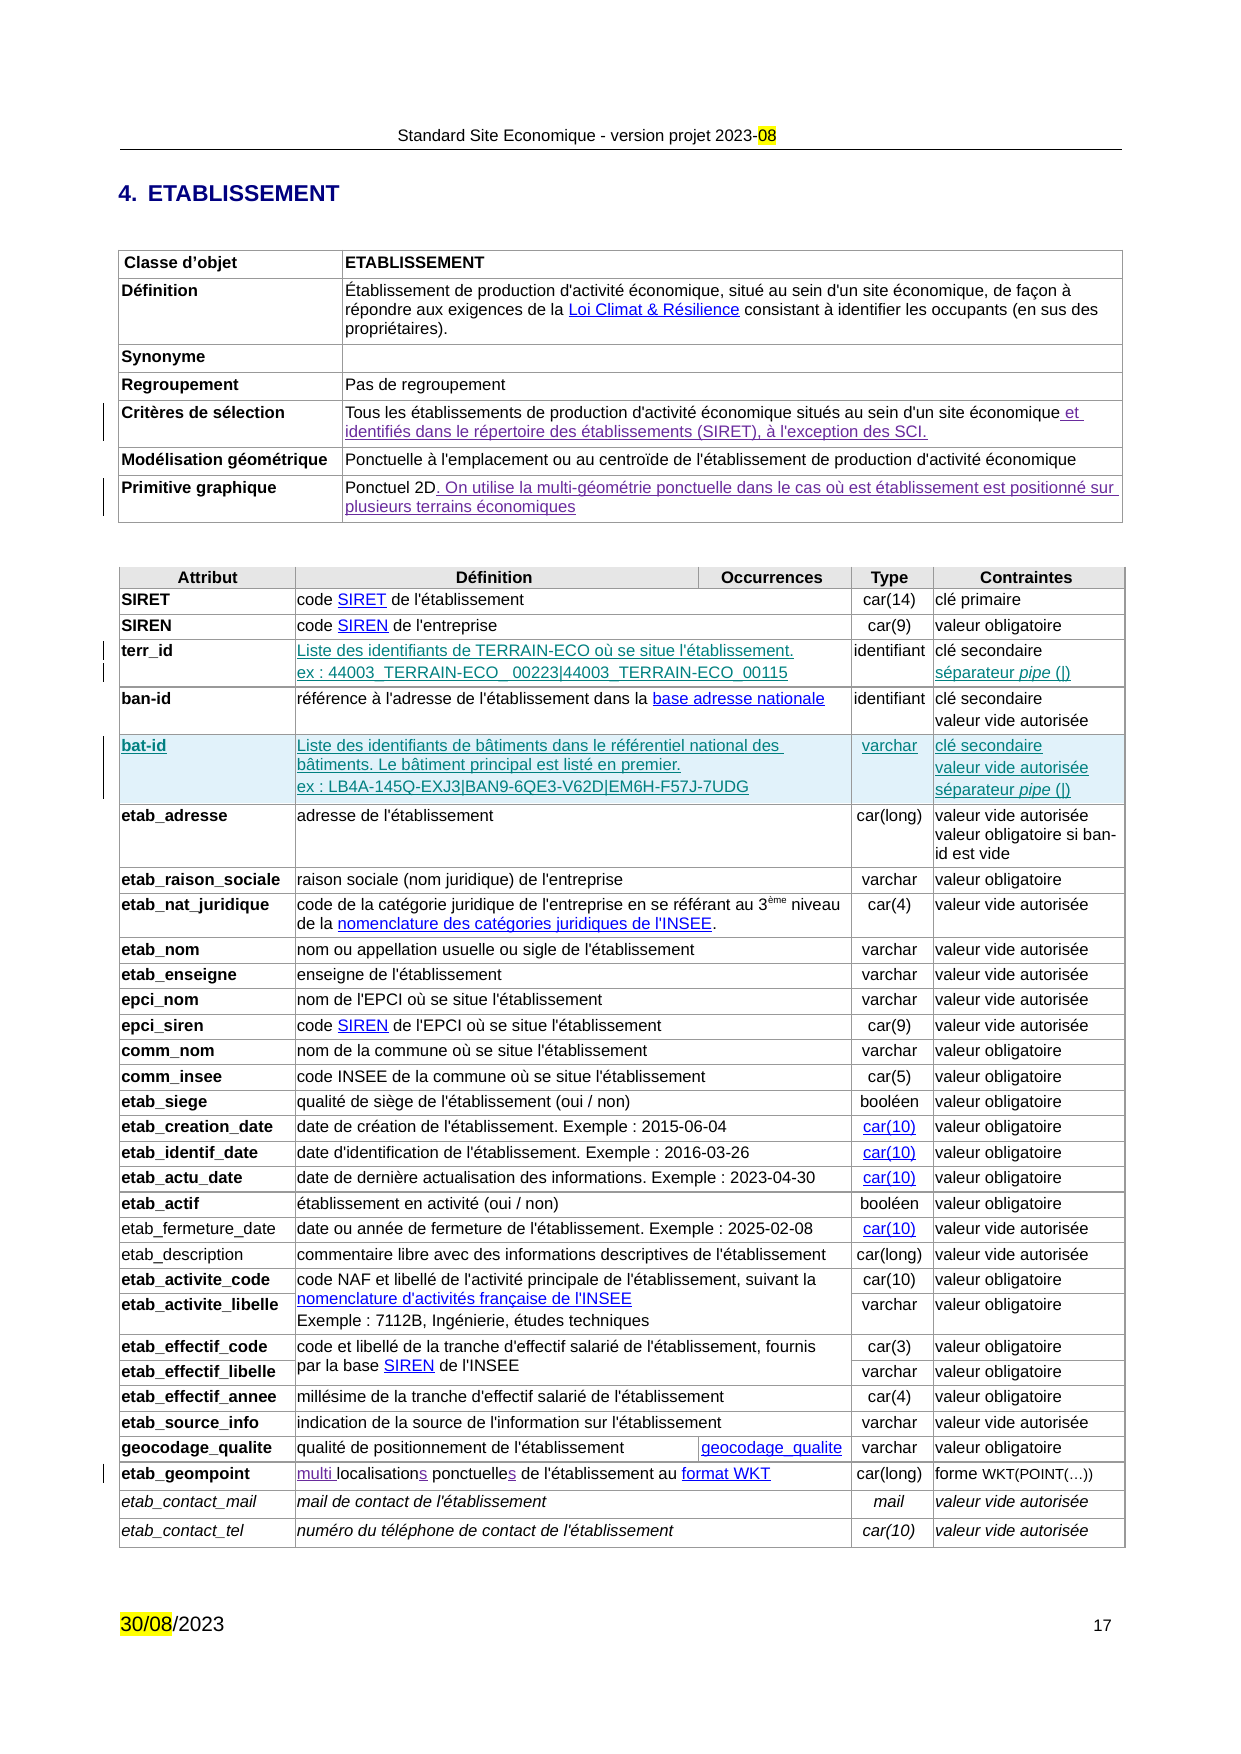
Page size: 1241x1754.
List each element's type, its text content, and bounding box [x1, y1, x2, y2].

table_cell nom de l'EPCI où se situe l'établissement [296, 989, 851, 1013]
table_cell valeur obligatoire [934, 1091, 1124, 1115]
table_cell valeur vide autorisée [934, 1491, 1124, 1518]
table_cell code INSEE de la commune où se situe l'établissement [296, 1065, 851, 1090]
table_cell valeur obligatoire [934, 1116, 1124, 1141]
subtitle ETABLISSEMENT [118, 180, 1122, 206]
table_cell Modélisation géométrique [119, 448, 342, 475]
table_cell etab_effectif_code [120, 1335, 295, 1360]
table_cell booléen [852, 1193, 933, 1217]
table_cell valeur obligatoire [934, 1294, 1124, 1334]
table_cell valeur obligatoire [934, 1386, 1124, 1411]
table_cell code et libellé de la tranche d'effectif salarié de l'établissement, fournis par la base SIREN de l'INSEE [296, 1335, 851, 1385]
table_cell etab_nat_juridique [120, 894, 295, 937]
table_cell varchar [852, 868, 933, 893]
table_cell valeur obligatoire [934, 1361, 1124, 1385]
table_cell etab_source_info [120, 1412, 295, 1436]
table_cell valeur obligatoire [934, 1142, 1124, 1166]
table_cell Liste des identifiants de TERRAIN-ECO où se situe l'établissement. ex : 44003_TERRAIN-ECO_ 00223|44003_TERRAIN-ECO_00115 [296, 640, 851, 686]
table_cell etab_activite_code [120, 1269, 295, 1293]
table_cell Primitive graphique [119, 476, 342, 522]
table_cell qualité de siège de l'établissement (oui / non) [296, 1091, 851, 1115]
table_cell etab_actif [120, 1193, 295, 1217]
table_cell clé secondaire valeur vide autorisée [934, 688, 1124, 734]
table_cell valeur obligatoire [934, 1269, 1124, 1293]
table_cell identifiant [852, 688, 933, 734]
table_cell car(14) [852, 589, 933, 613]
table_cell mail de contact de l'établissement [296, 1491, 851, 1518]
table_cell valeur obligatoire [934, 1335, 1124, 1360]
table_header ETABLISSEMENT [343, 251, 1122, 277]
table_cell valeur vide autorisée [934, 1243, 1124, 1268]
table_cell SIREN [120, 615, 295, 639]
table_cell multi localisations ponctuelles de l'établissement au format WKT [296, 1463, 851, 1490]
table_cell etab_creation_date [120, 1116, 295, 1141]
table_cell car(10) [852, 1167, 933, 1191]
table_cell etab_enseigne [120, 964, 295, 988]
table_cell car(10) [852, 1269, 933, 1293]
table_cell etab_contact_mail [120, 1491, 295, 1518]
table_cell valeur obligatoire [934, 1193, 1124, 1217]
table_cell etab_contact_tel [120, 1519, 295, 1547]
table_cell etab_effectif_libelle [120, 1361, 295, 1385]
table_cell car(9) [852, 1015, 933, 1039]
table_cell etab_nom [120, 938, 295, 963]
table_cell code SIREN de l'EPCI où se situe l'établissement [296, 1015, 851, 1039]
table_cell code de la catégorie juridique de l'entreprise en se référant au 3ème niveau de la nomenclature des catégories juridiques de l'INSEE. [296, 894, 851, 937]
table_cell valeur vide autorisée [934, 938, 1124, 963]
table_header Contraintes [934, 567, 1124, 588]
table_cell car(9) [852, 615, 933, 639]
table_header Classe d’objet [119, 251, 342, 277]
table_cell valeur obligatoire [934, 615, 1124, 639]
table_cell car(10) [852, 1218, 933, 1242]
table_cell terr_id [120, 640, 295, 686]
table_cell valeur vide autorisée [934, 989, 1124, 1013]
table_cell car(long) [852, 805, 933, 867]
table_cell comm_nom [120, 1040, 295, 1064]
table_cell Définition [119, 279, 342, 344]
table_cell varchar [852, 1040, 933, 1064]
table_cell valeur vide autorisée [934, 964, 1124, 988]
table_cell indication de la source de l'information sur l'établissement [296, 1412, 851, 1436]
table_cell car(4) [852, 894, 933, 937]
table_cell clé primaire [934, 589, 1124, 613]
table_cell forme WKT(POINT(…)) [934, 1463, 1124, 1490]
table_cell date ou année de fermeture de l'établissement. Exemple : 2025-02-08 [296, 1218, 851, 1242]
table_cell car(long) [852, 1463, 933, 1490]
table_cell car(4) [852, 1386, 933, 1411]
table_cell enseigne de l'établissement [296, 964, 851, 988]
table_cell clé secondaire séparateur pipe (|) [934, 640, 1124, 686]
table_cell Critères de sélection [119, 401, 342, 447]
table_cell varchar [852, 964, 933, 988]
table_cell valeur vide autorisée [934, 894, 1124, 937]
table_header Définition [296, 567, 698, 588]
table_cell epci_nom [120, 989, 295, 1013]
table_cell valeur obligatoire [934, 1040, 1124, 1064]
table_cell etab_siege [120, 1091, 295, 1115]
table_cell raison sociale (nom juridique) de l'entreprise [296, 868, 851, 893]
table_cell etab_fermeture_date [120, 1218, 295, 1242]
table_cell car(10) [852, 1519, 933, 1547]
table_cell commentaire libre avec des informations descriptives de l'établissement [296, 1243, 851, 1268]
table_cell car(10) [852, 1116, 933, 1141]
table_cell etab_actu_date [120, 1167, 295, 1191]
table_cell établissement en activité (oui / non) [296, 1193, 851, 1217]
table_cell varchar [852, 1437, 933, 1461]
table_cell Pas de regroupement [343, 373, 1122, 400]
table_cell ban-id [120, 688, 295, 734]
table_cell car(3) [852, 1335, 933, 1360]
table_cell etab_identif_date [120, 1142, 295, 1166]
table_cell varchar [852, 1361, 933, 1385]
table_cell Établissement de production d'activité économique, situé au sein d'un site économique, de façon à répondre aux exigences de la Loi Climat & Résilience consistant à identifier les occupants (en sus des propriétaires). [343, 279, 1122, 344]
table_cell Tous les établissements de production d'activité économique situés au sein d'un site économique et identifiés dans le répertoire des établissements (SIRET), à l'exception des SCI. [343, 401, 1122, 447]
table_cell epci_siren [120, 1015, 295, 1039]
table_cell valeur vide autorisée [934, 1519, 1124, 1547]
table_cell date d'identification de l'établissement. Exemple : 2016-03-26 [296, 1142, 851, 1166]
table_cell car(5) [852, 1065, 933, 1090]
table_cell millésime de la tranche d'effectif salarié de l'établissement [296, 1386, 851, 1411]
table_header Occurrences [699, 567, 851, 588]
table_cell car(long) [852, 1243, 933, 1268]
table_cell varchar [852, 938, 933, 963]
table_cell qualité de positionnement de l'établissement [296, 1437, 698, 1461]
table_cell geocodage_qualite [699, 1437, 851, 1461]
table_cell valeur obligatoire [934, 1065, 1124, 1090]
table_cell mail [852, 1491, 933, 1518]
table_cell valeur obligatoire [934, 1437, 1124, 1461]
table_cell date de dernière actualisation des informations. Exemple : 2023-04-30 [296, 1167, 851, 1191]
table_cell booléen [852, 1091, 933, 1115]
table_cell nom de la commune où se situe l'établissement [296, 1040, 851, 1064]
table_cell adresse de l'établissement [296, 805, 851, 867]
table_cell varchar [852, 989, 933, 1013]
table_cell identifiant [852, 640, 933, 686]
table_cell valeur vide autorisée valeur obligatoire si ban-id est vide [934, 805, 1124, 867]
table_cell varchar [852, 1412, 933, 1436]
table_cell geocodage_qualite [120, 1437, 295, 1461]
table_cell numéro du téléphone de contact de l'établissement [296, 1519, 851, 1547]
table_cell Synonyme [119, 345, 342, 372]
table_cell SIRET [120, 589, 295, 613]
table_cell etab_activite_libelle [120, 1294, 295, 1334]
table_cell valeur obligatoire [934, 868, 1124, 893]
table_cell nom ou appellation usuelle ou sigle de l'établissement [296, 938, 851, 963]
table_cell code SIREN de l'entreprise [296, 615, 851, 639]
table_cell comm_insee [120, 1065, 295, 1090]
table_cell etab_raison_sociale [120, 868, 295, 893]
table_cell Regroupement [119, 373, 342, 400]
table_cell etab_description [120, 1243, 295, 1268]
table_header Attribut [120, 567, 295, 588]
table_cell valeur obligatoire [934, 1167, 1124, 1191]
table_cell valeur vide autorisée [934, 1015, 1124, 1039]
table_cell valeur vide autorisée [934, 1218, 1124, 1242]
table_cell etab_effectif_annee [120, 1386, 295, 1411]
table_cell Ponctuelle à l'emplacement ou au centroïde de l'établissement de production d'activité économique [343, 448, 1122, 475]
table_cell Ponctuel 2D. On utilise la multi-géométrie ponctuelle dans le cas où est établissement est positionné sur plusieurs terrains économiques [343, 476, 1122, 522]
table_cell code SIRET de l'établissement [296, 589, 851, 613]
table_cell etab_adresse [120, 805, 295, 867]
table_cell valeur vide autorisée [934, 1412, 1124, 1436]
table_cell etab_geompoint [120, 1463, 295, 1490]
table_header Type [852, 567, 933, 588]
table_cell [343, 345, 1122, 372]
table_cell varchar [852, 1294, 933, 1334]
table_cell code NAF et libellé de l'activité principale de l'établissement, suivant la nomenclature d'activités française de l'INSEE Exemple : 7112B, Ingénierie, études techniques [296, 1269, 851, 1334]
table_cell date de création de l'établissement. Exemple : 2015-06-04 [296, 1116, 851, 1141]
table_cell référence à l'adresse de l'établissement dans la base adresse nationale [296, 688, 851, 734]
table_cell car(10) [852, 1142, 933, 1166]
